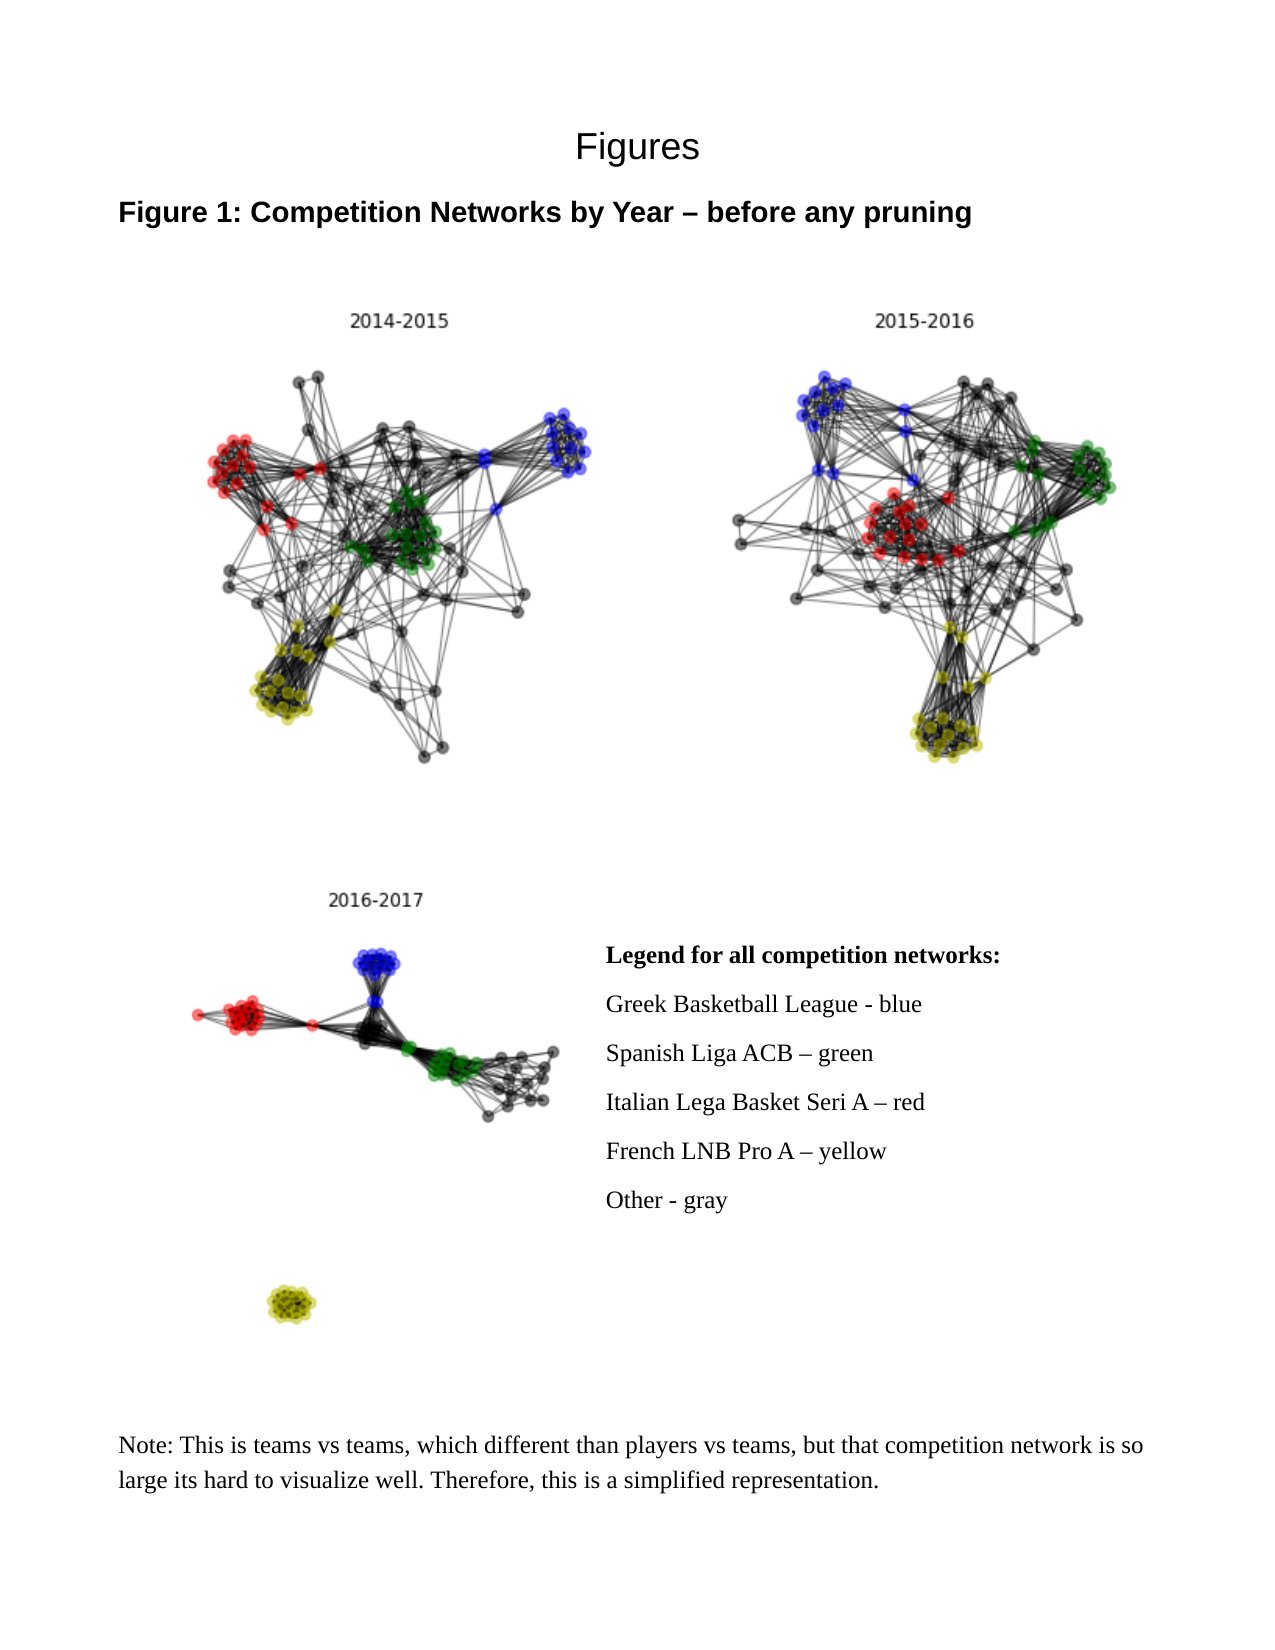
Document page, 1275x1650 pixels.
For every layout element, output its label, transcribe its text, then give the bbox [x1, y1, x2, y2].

text Legend for all competition networks: [606, 940, 1157, 969]
text Greek Basketball League - blue [606, 989, 1157, 1018]
subtitle Figures [118, 124, 1157, 167]
text Spanish Liga ACB – green [606, 1038, 1157, 1067]
subtitle Figure 1: Competition Networks by Year – before any pruning [118, 194, 1157, 228]
text Italian Lega Basket Seri A – red [606, 1087, 1157, 1116]
picture [94, 882, 606, 1394]
text French LNB Pro A – yellow [606, 1136, 1157, 1165]
text Note: This is teams vs teams, which different than players vs teams, but that competition network is so large its hard to visualize well. Therefore, this is a simplified representation. [118, 1431, 1157, 1494]
text Other - gray [606, 1185, 1157, 1214]
picture [105, 301, 1165, 836]
